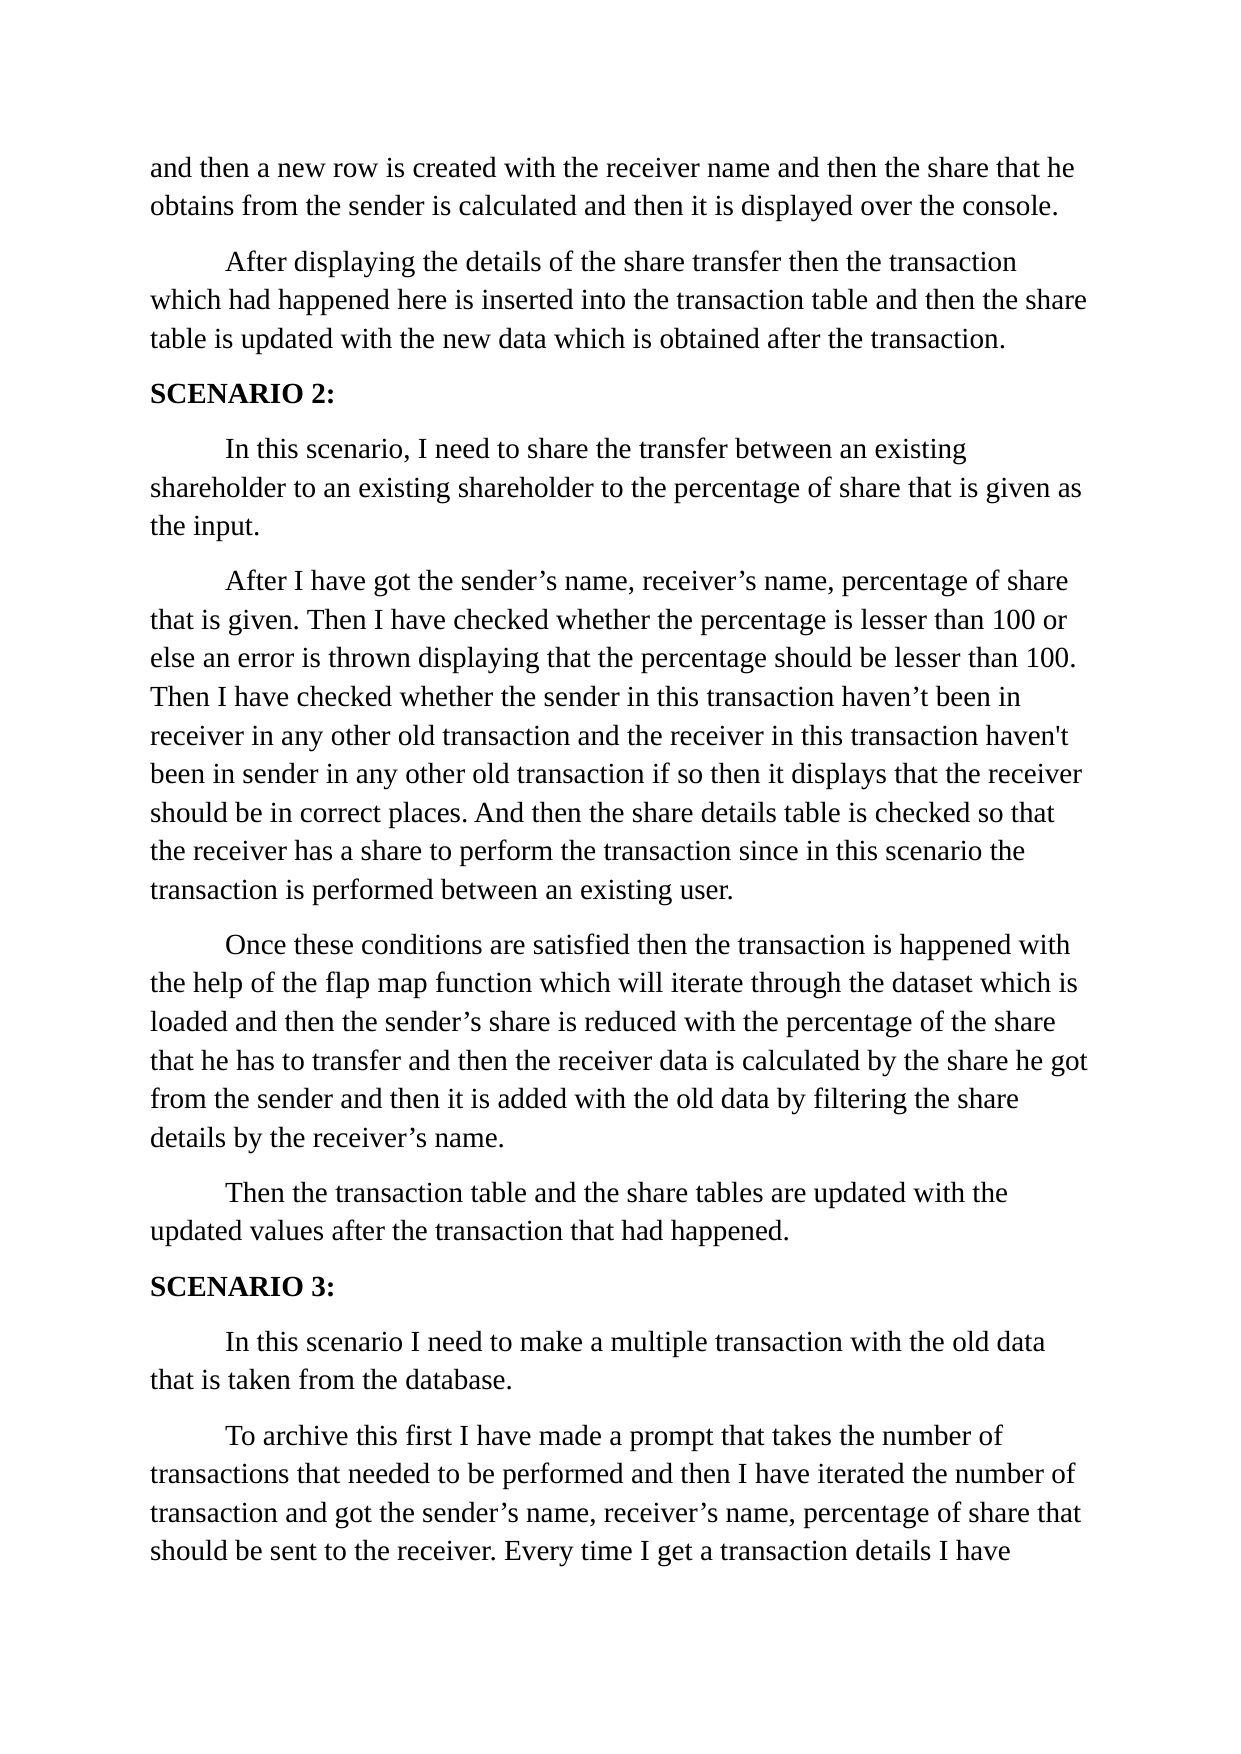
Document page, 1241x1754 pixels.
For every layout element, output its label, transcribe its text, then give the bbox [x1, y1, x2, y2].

text and then a new row is created with the receiver name and then the share that he obtains from the sender is calculated and then it is displayed over the console. [150, 150, 1090, 222]
text SCENARIO 2: [150, 376, 1090, 409]
text To archive this first I have made a prompt that takes the number of transactions that needed to be performed and then I have iterated the number of transaction and got the sender’s name, receiver’s name, percentage of share that should be sent to the receiver. Every time I get a transaction details I have [150, 1418, 1090, 1567]
text In this scenario I need to make a multiple transaction with the old data that is taken from the database. [150, 1324, 1090, 1396]
text After displaying the details of the share transfer then the transaction which had happened here is inserted into the transaction table and then the share table is updated with the new data which is obtained after the transaction. [150, 244, 1090, 354]
text In this scenario, I need to share the transfer between an existing shareholder to an existing shareholder to the percentage of share that is given as the input. [150, 431, 1090, 542]
text Then the transaction table and the share tables are updated with the updated values after the transaction that had happened. [150, 1175, 1090, 1247]
text SCENARIO 3: [150, 1269, 1090, 1302]
text Once these conditions are satisfied then the transaction is happened with the help of the flap map function which will iterate through the dataset which is loaded and then the sender’s share is reduced with the percentage of the share that he has to transfer and then the receiver data is calculated by the share he got from the sender and then it is added with the old data by filtering the share details by the receiver’s name. [150, 927, 1090, 1153]
text After I have got the sender’s name, receiver’s name, percentage of share that is given. Then I have checked whether the percentage is lesser than 100 or else an error is thrown displaying that the percentage should be lesser than 100. Then I have checked whether the sender in this transaction haven’t been in receiver in any other old transaction and the receiver in this transaction haven't been in sender in any other old transaction if so then it displays that the receiver should be in correct places. And then the share details table is checked so that the receiver has a share to perform the transaction since in this scenario the transaction is performed between an existing user. [150, 563, 1090, 905]
